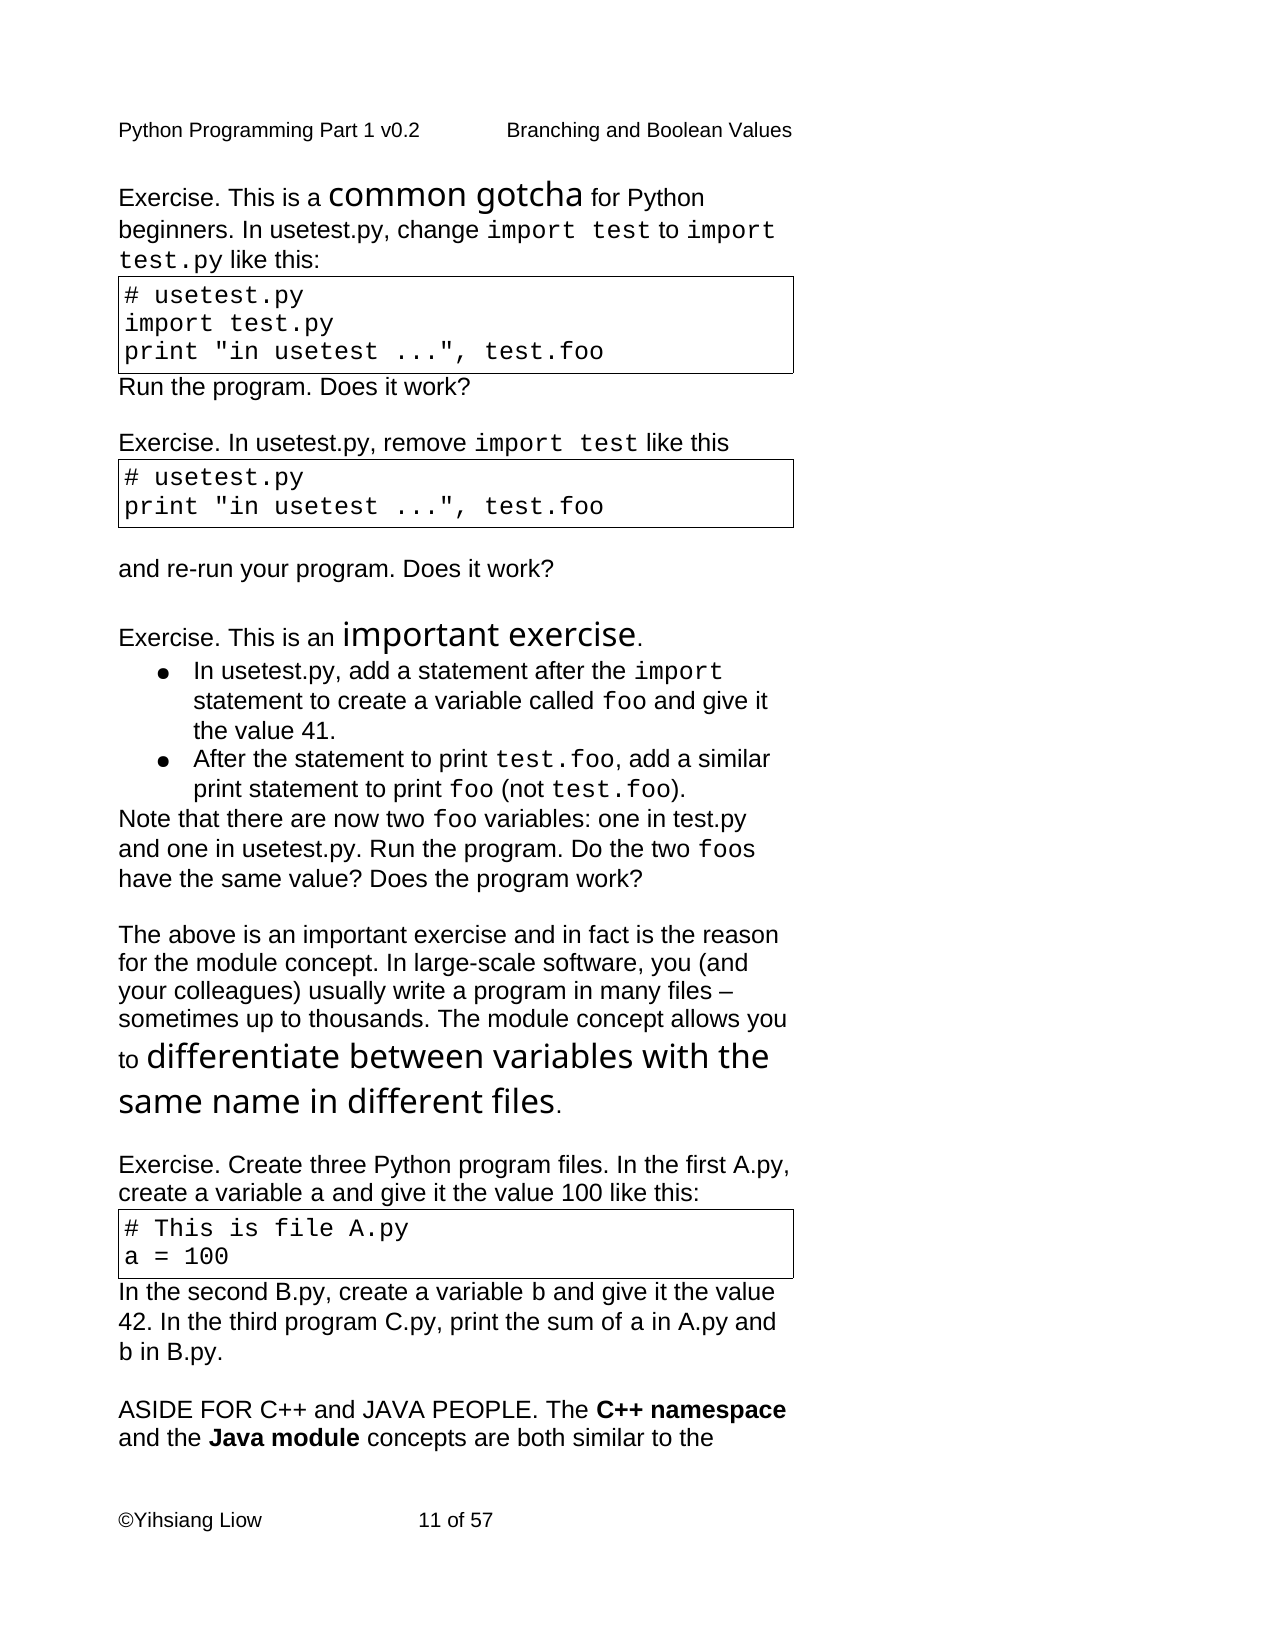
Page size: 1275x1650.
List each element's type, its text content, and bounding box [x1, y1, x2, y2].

text Exercise. This is an important exercise. [118, 611, 793, 657]
text In the second B.py, create a variable b and give it the value 42. In the third program C.py, print the sum of a in A.py and b in B.py. [118, 1279, 793, 1368]
table_header # usetest.py import test.py print "in usetest ...", test.foo [119, 277, 793, 373]
text The above is an important exercise and in fact is the reason for the module concept. In large-scale software, you (and your colleagues) usually write a program in many files – sometimes up to thousands. The module concept allows you to differentiate between variables with the same name in different files. [118, 921, 793, 1123]
text Exercise. This is a common gotcha for Python beginners. In usetest.py, change import test to import test.py like this: [118, 171, 793, 276]
text Run the program. Does it work? [118, 374, 793, 401]
list In usetest.py, add a statement after the import statement to create a variable called foo and give it the value 41. [156, 657, 793, 745]
text and re-run your program. Does it work? [118, 555, 793, 583]
text ASIDE FOR C++ and JAVA PEOPLE. The C++ namespace and the Java module concepts are both similar to the [118, 1396, 793, 1452]
text Exercise. Create three Python program files. In the first A.py, create a variable a and give it the value 100 like this: [118, 1151, 793, 1209]
table_header # This is file A.py a = 100 [119, 1210, 793, 1278]
list After the statement to print test.foo, add a similar print statement to print foo (not test.foo). [156, 745, 793, 805]
table_header # usetest.py print "in usetest ...", test.foo [119, 460, 793, 527]
text Note that there are now two foo variables: one in test.py and one in usetest.py. Run the program. Do the two foos have the same value? Does the program work? [118, 805, 793, 893]
text Exercise. In usetest.py, remove import test like this [118, 429, 793, 459]
